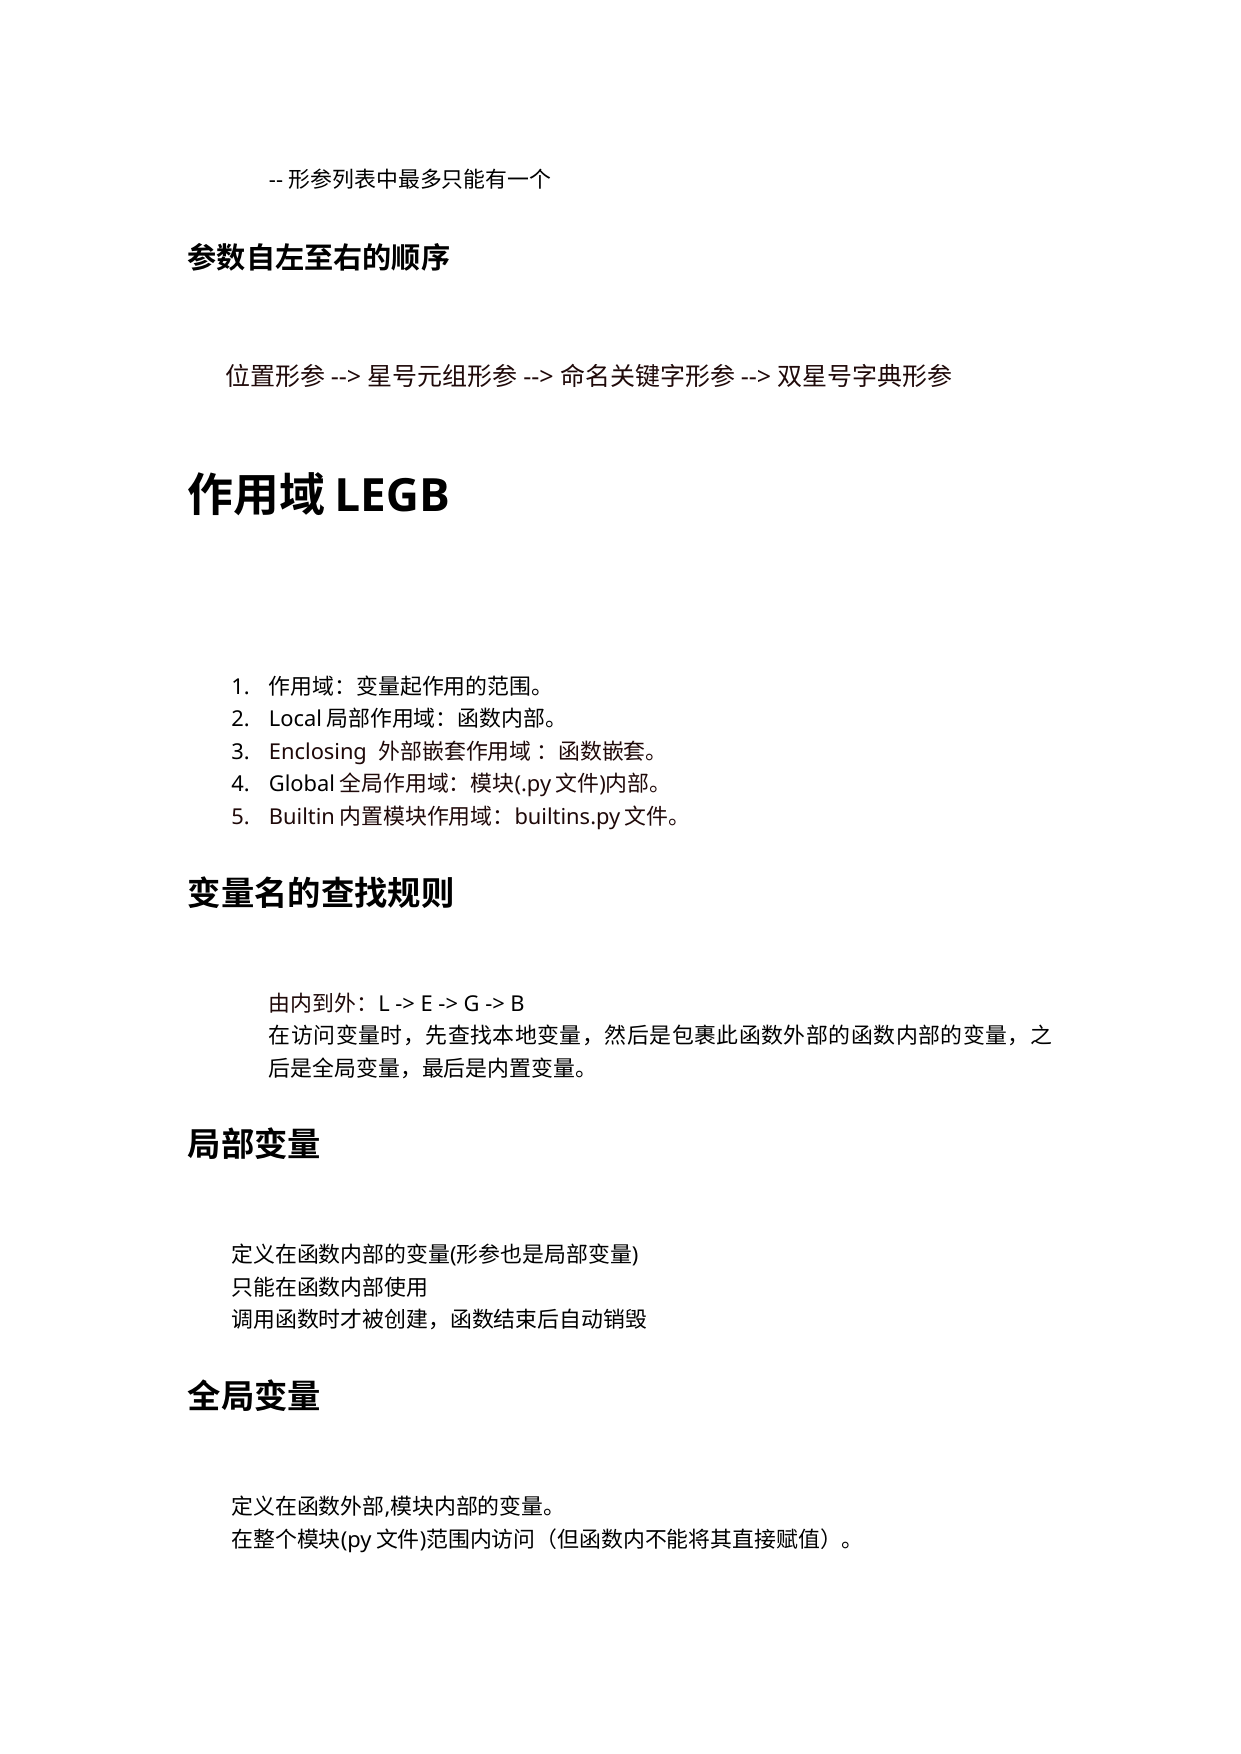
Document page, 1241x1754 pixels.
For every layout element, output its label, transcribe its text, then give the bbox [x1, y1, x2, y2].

text 定义在函数内部的变量(形参也是局部变量) [187, 1237, 1053, 1269]
subtitle 变量名的查找规则 [187, 858, 1053, 923]
list Global全局作用域：模块(.py文件)内部。 [231, 766, 1053, 798]
text 位置形参 --> 星号元组形参 --> 命名关键字形参 --> 双星号字典形参 [225, 342, 1053, 407]
subtitle 参数自左至右的顺序 [187, 224, 1053, 289]
text 定义在函数外部,模块内部的变量。 [231, 1489, 1053, 1521]
subtitle 作用域LEGB [187, 443, 1053, 540]
list 在访问变量时，先查找本地变量，然后是包裹此函数外部的函数内部的变量，之后是全局变量，最后是内置变量。 [269, 1018, 1053, 1083]
list -- 形参列表中最多只能有一个 [269, 162, 1053, 194]
list 作用域：变量起作用的范围。 [231, 668, 1053, 701]
list Builtin内置模块作用域：builtins.py文件。 [231, 798, 1053, 831]
list Enclosing 外部嵌套作用域 ：函数嵌套。 [231, 733, 1053, 766]
subtitle 全局变量 [187, 1362, 1053, 1427]
text 在整个模块(py文件)范围内访问（但函数内不能将其直接赋值）。 [231, 1521, 1053, 1554]
subtitle 局部变量 [187, 1110, 1053, 1175]
text 只能在函数内部使用 [231, 1269, 1053, 1302]
list Local局部作用域：函数内部。 [231, 701, 1053, 733]
text 由内到外：L -> E -> G -> B [231, 985, 1053, 1018]
text 调用函数时才被创建，函数结束后自动销毁 [231, 1302, 1053, 1334]
